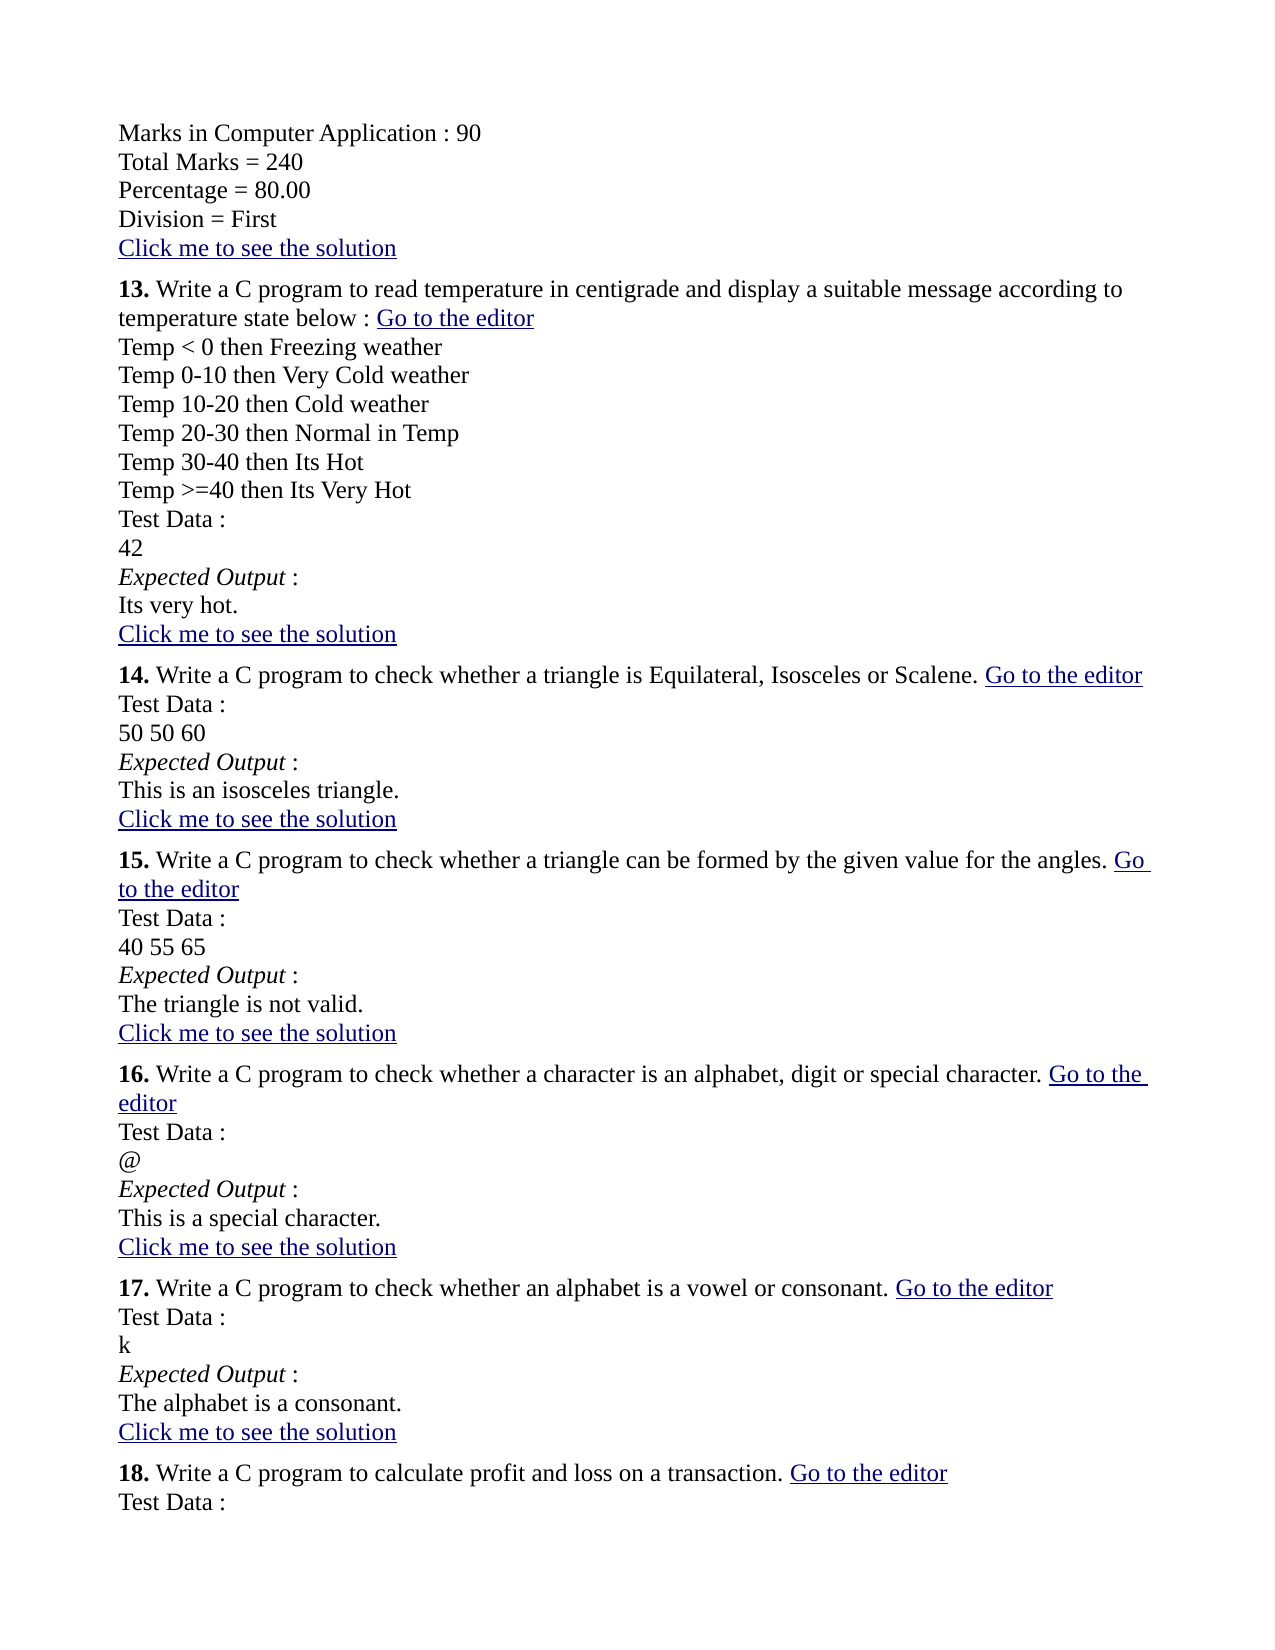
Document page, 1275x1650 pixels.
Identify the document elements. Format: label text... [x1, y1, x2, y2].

text Marks in Computer Application : 90 Total Marks = 240 Percentage = 80.00 Division = First Click me to see the solution [118, 118, 1157, 262]
text 17. Write a C program to check whether an alphabet is a vowel or consonant. Go to the editor Test Data : k Expected Output : The alphabet is a consonant. Click me to see the solution [118, 1273, 1157, 1446]
text 18. Write a C program to calculate profit and loss on a transaction. Go to the editor Test Data : [118, 1458, 1157, 1516]
text 15. Write a C program to check whether a triangle can be formed by the given value for the angles. Go to the editor Test Data : 40 55 65 Expected Output : The triangle is not valid. Click me to see the solution [118, 846, 1157, 1047]
text 14. Write a C program to check whether a triangle is Equilateral, Isosceles or Scalene. Go to the editor Test Data : 50 50 60 Expected Output : This is an isosceles triangle. Click me to see the solution [118, 661, 1157, 833]
text 13. Write a C program to read temperature in centigrade and display a suitable message according to temperature state below : Go to the editor Temp < 0 then Freezing weather Temp 0-10 then Very Cold weather Temp 10-20 then Cold weather Temp 20-30 then Normal in Temp Temp 30-40 then Its Hot Temp >=40 then Its Very Hot Test Data : 42 Expected Output : Its very hot. Click me to see the solution [118, 274, 1157, 648]
text 16. Write a C program to check whether a character is an alphabet, digit or special character. Go to the editor Test Data : @ Expected Output : This is a special character. Click me to see the solution [118, 1059, 1157, 1261]
